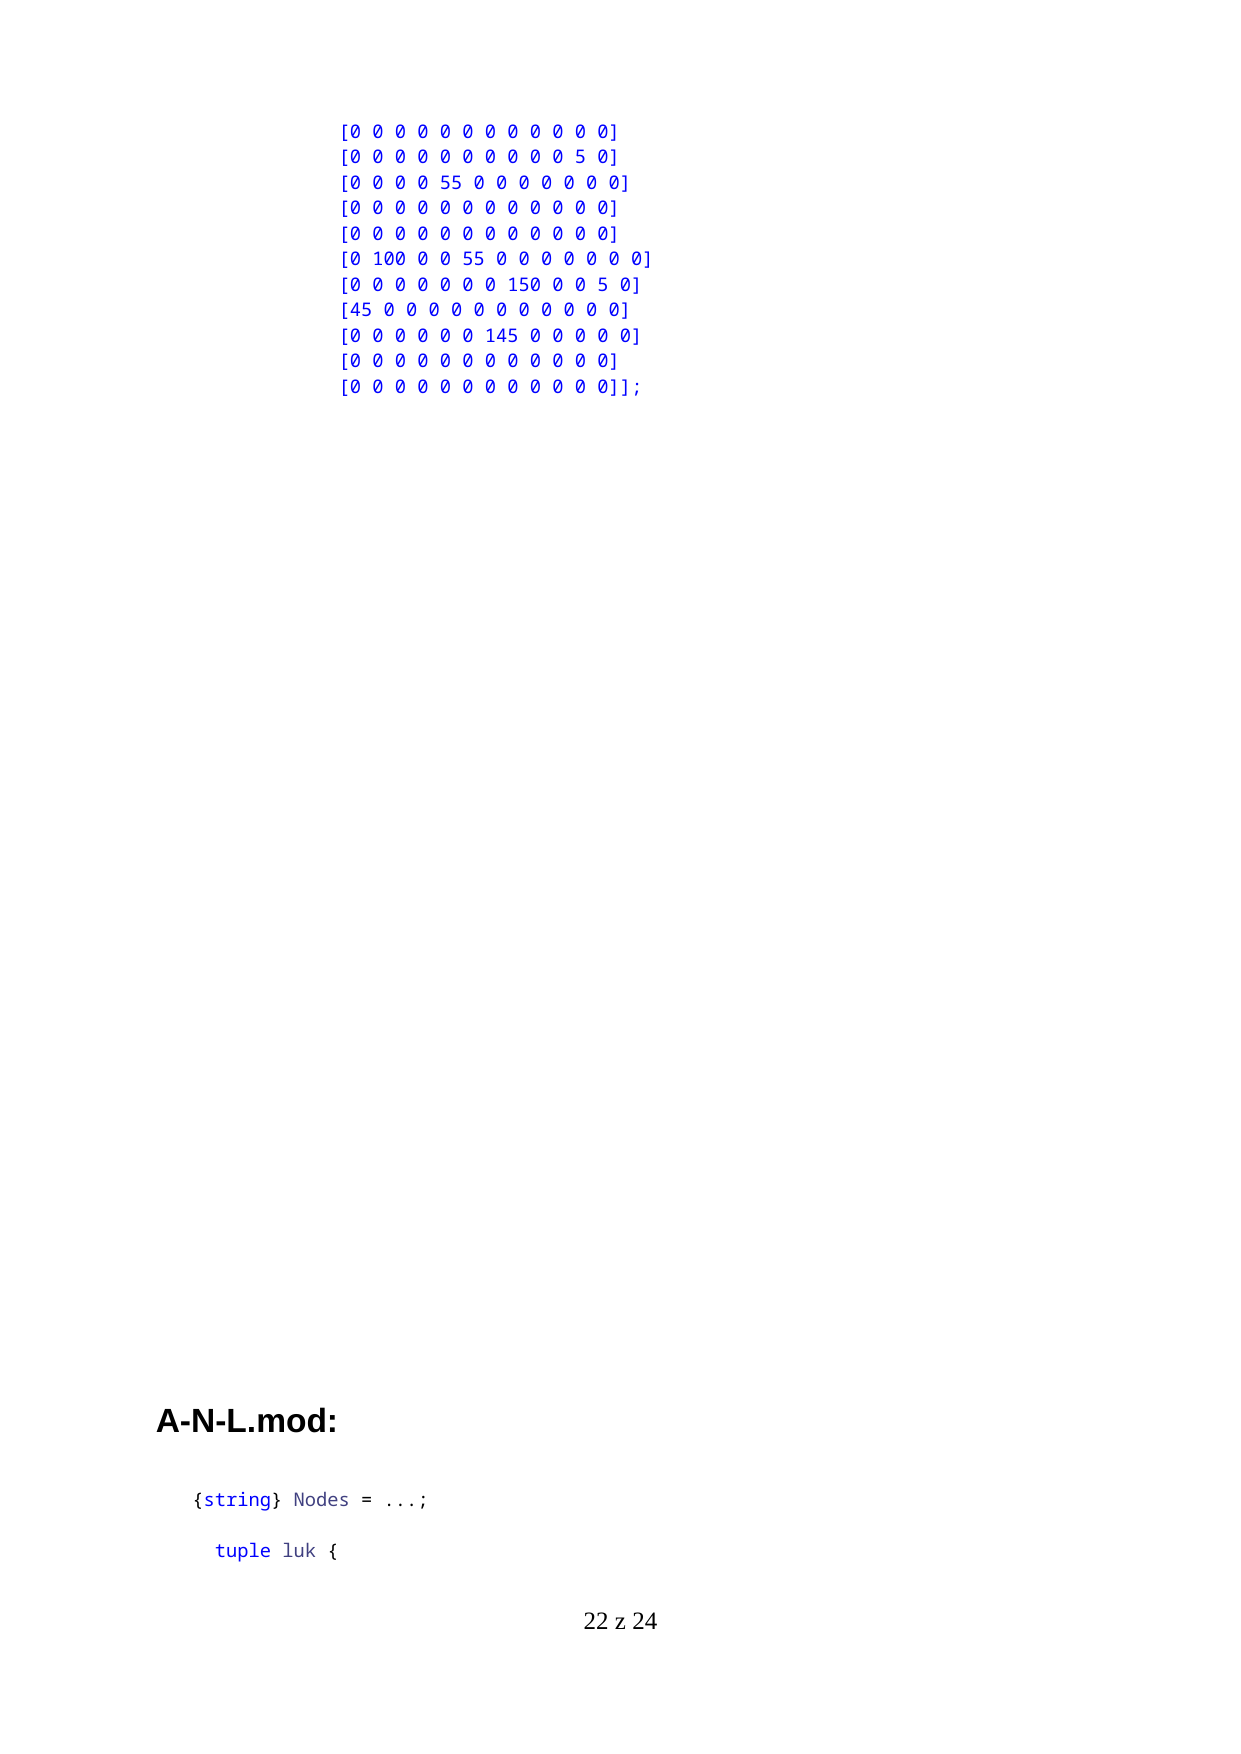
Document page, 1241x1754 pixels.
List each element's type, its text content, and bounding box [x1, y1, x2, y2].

text tuple luk { [192, 1537, 1122, 1563]
text [0 0 0 0 0 0 145 0 0 0 0 0] [192, 322, 1122, 348]
text [0 0 0 0 0 0 0 0 0 0 0 0] [192, 118, 1122, 144]
text [0 0 0 0 0 0 0 0 0 0 0 0] [192, 348, 1122, 373]
text [0 0 0 0 55 0 0 0 0 0 0 0] [192, 169, 1122, 195]
text [45 0 0 0 0 0 0 0 0 0 0 0] [192, 297, 1122, 322]
subtitle A-N-L.mod: [156, 1401, 1122, 1440]
text [0 100 0 0 55 0 0 0 0 0 0 0] [192, 246, 1122, 271]
text [0 0 0 0 0 0 0 0 0 0 0 0] [192, 195, 1122, 220]
text [0 0 0 0 0 0 0 0 0 0 5 0] [192, 144, 1122, 169]
text [0 0 0 0 0 0 0 0 0 0 0 0]]; [192, 373, 1122, 399]
text [0 0 0 0 0 0 0 0 0 0 0 0] [192, 220, 1122, 246]
text {string} Nodes = ...; [192, 1486, 1122, 1512]
text [0 0 0 0 0 0 0 150 0 0 5 0] [192, 271, 1122, 297]
